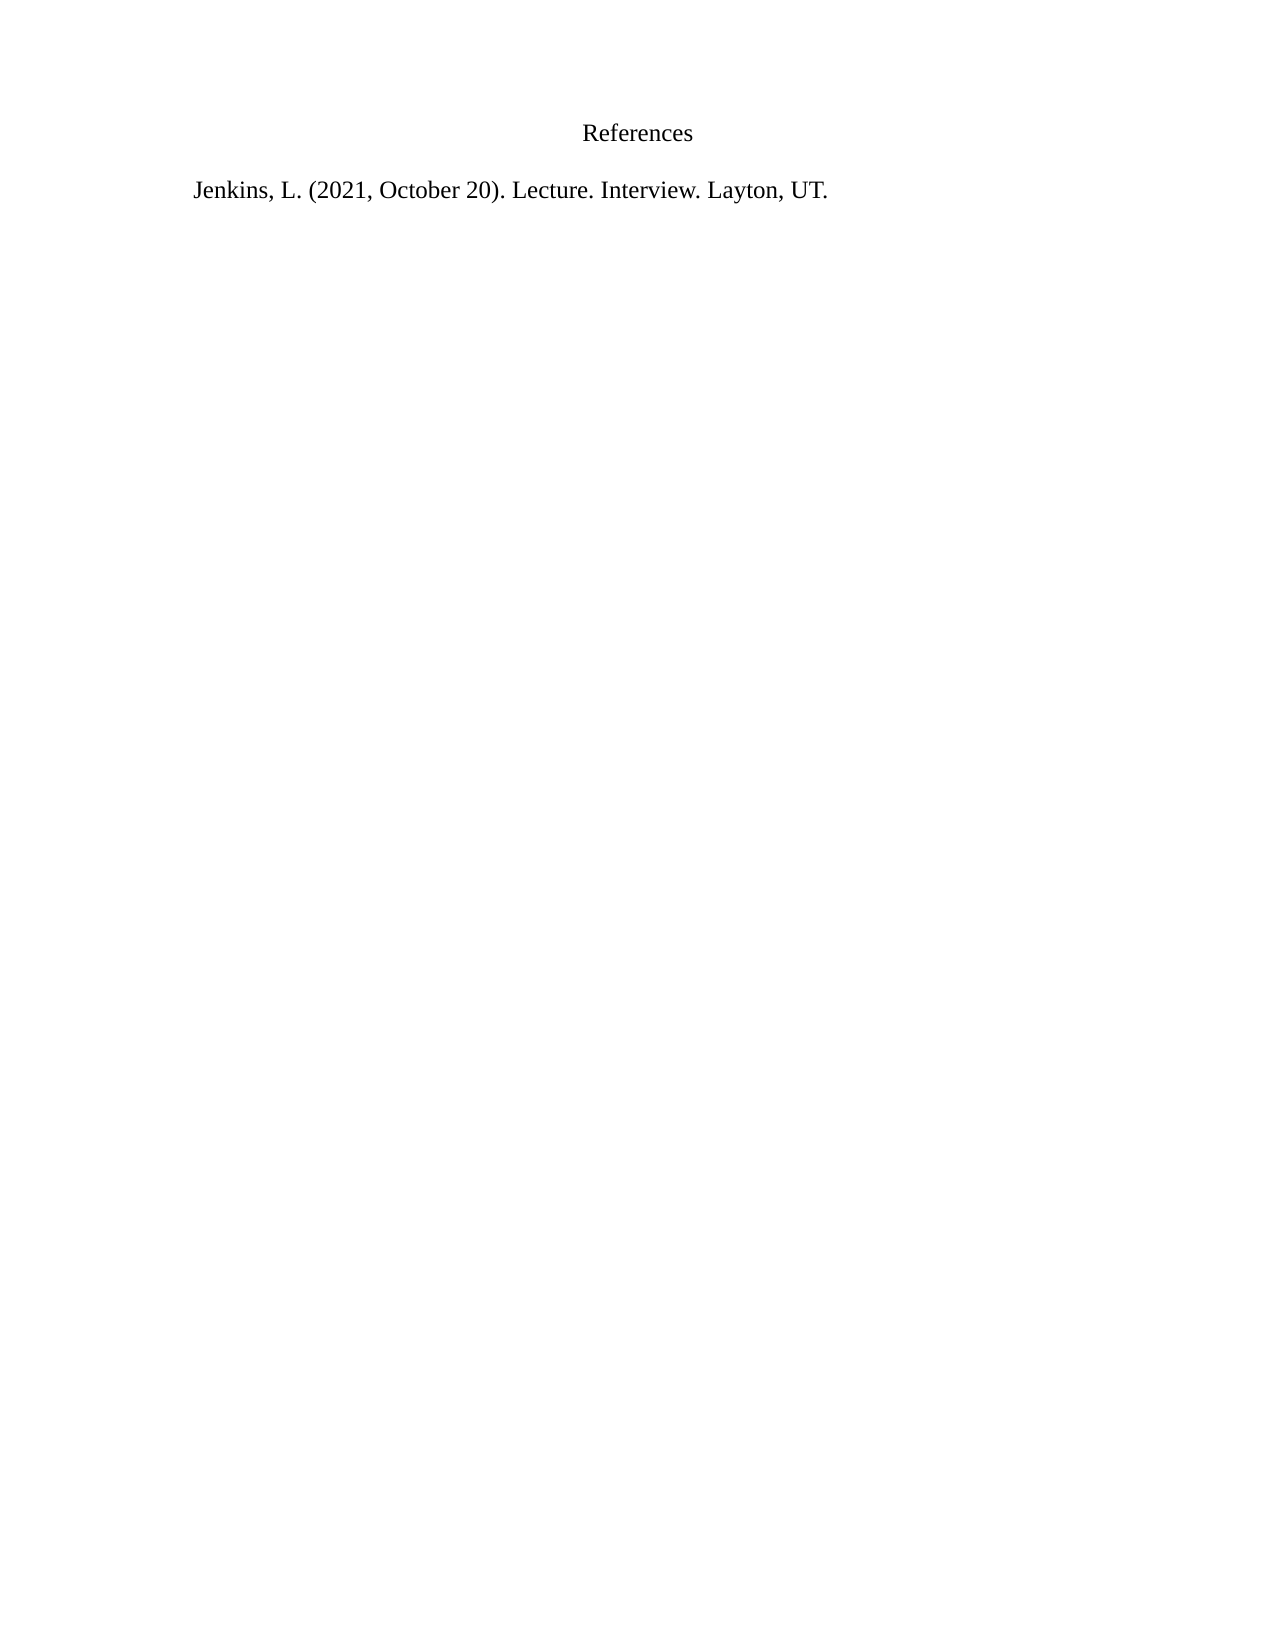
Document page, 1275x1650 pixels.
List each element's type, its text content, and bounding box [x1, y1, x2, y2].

text References [118, 118, 1157, 147]
text Jenkins, L. (2021, October 20). Lecture. Interview. Layton, UT. [193, 176, 1149, 204]
